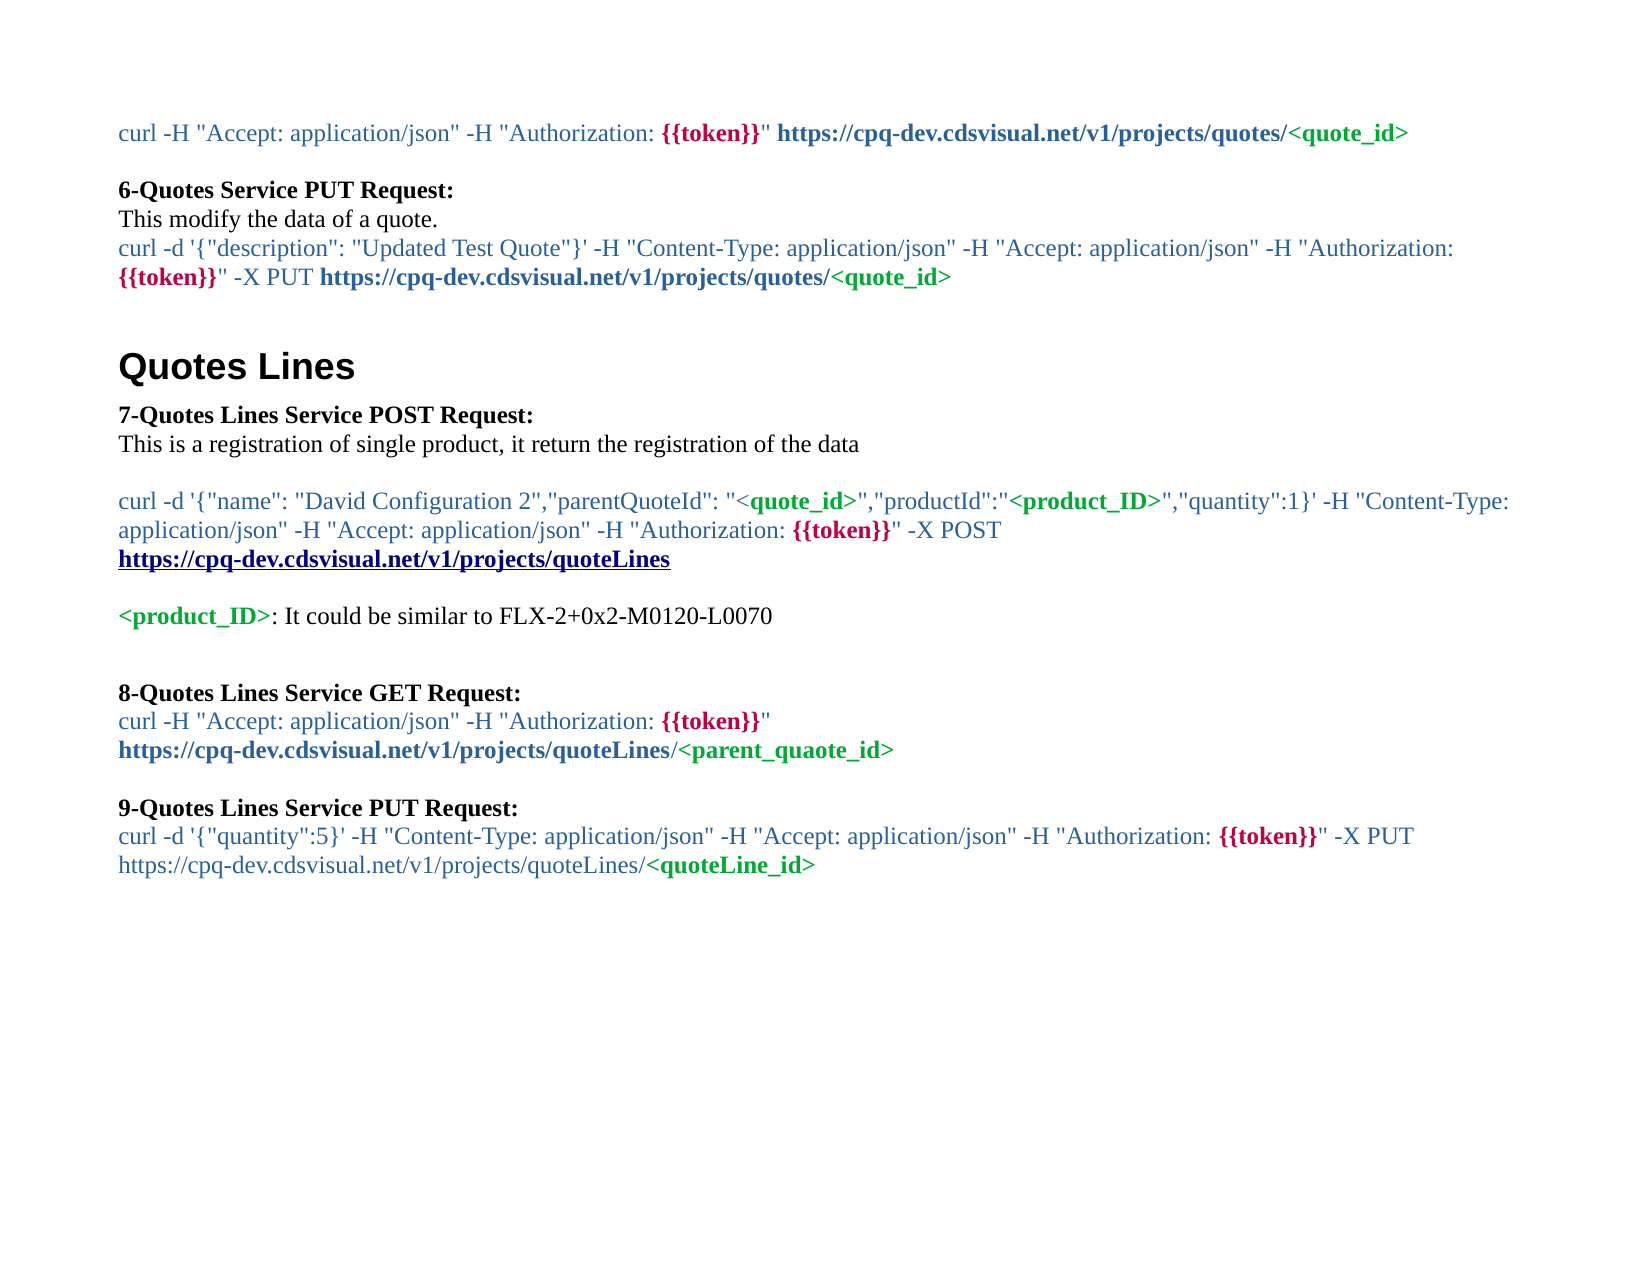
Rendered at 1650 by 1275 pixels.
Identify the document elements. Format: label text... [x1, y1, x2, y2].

text This modify the data of a quote. [118, 204, 1532, 233]
text 7-Quotes Lines Service POST Request: [118, 400, 1532, 429]
subtitle Quotes Lines [118, 344, 1532, 387]
text 9-Quotes Lines Service PUT Request: [118, 793, 1532, 821]
text This is a registration of single product, it return the registration of the data [118, 429, 1532, 457]
text curl -H "Accept: application/json" -H "Authorization: {{token}}" https://cpq-dev.cdsvisual.net/v1/projects/quotes/<quote_id> [118, 118, 1532, 147]
text curl -d '{"quantity":5}' -H "Content-Type: application/json" -H "Accept: application/json" -H "Authorization: {{token}}" -X PUT https://cpq-dev.cdsvisual.net/v1/projects/quoteLines/<quoteLine_id> [118, 821, 1532, 879]
text 6-Quotes Service PUT Request: [118, 176, 1532, 204]
text <product_ID>: It could be similar to FLX-2+0x2-M0120-L0070 [118, 601, 1532, 630]
text curl -H "Accept: application/json" -H "Authorization: {{token}}" https://cpq-dev.cdsvisual.net/v1/projects/quoteLines/<parent_quaote_id> [118, 706, 1532, 764]
text curl -d '{"description": "Updated Test Quote"}' -H "Content-Type: application/json" -H "Accept: application/json" -H "Authorization: {{token}}" -X PUT https://cpq-dev.cdsvisual.net/v1/projects/quotes/<quote_id> [118, 233, 1532, 291]
text 8-Quotes Lines Service GET Request: [118, 678, 1532, 706]
text curl -d '{"name": "David Configuration 2","parentQuoteId": "<quote_id>","productId":"<product_ID>","quantity":1}' -H "Content-Type: application/json" -H "Accept: application/json" -H "Authorization: {{token}}" -X POST https://cpq-dev.cdsvisual.net/v1/projects/quoteLines [118, 486, 1532, 572]
